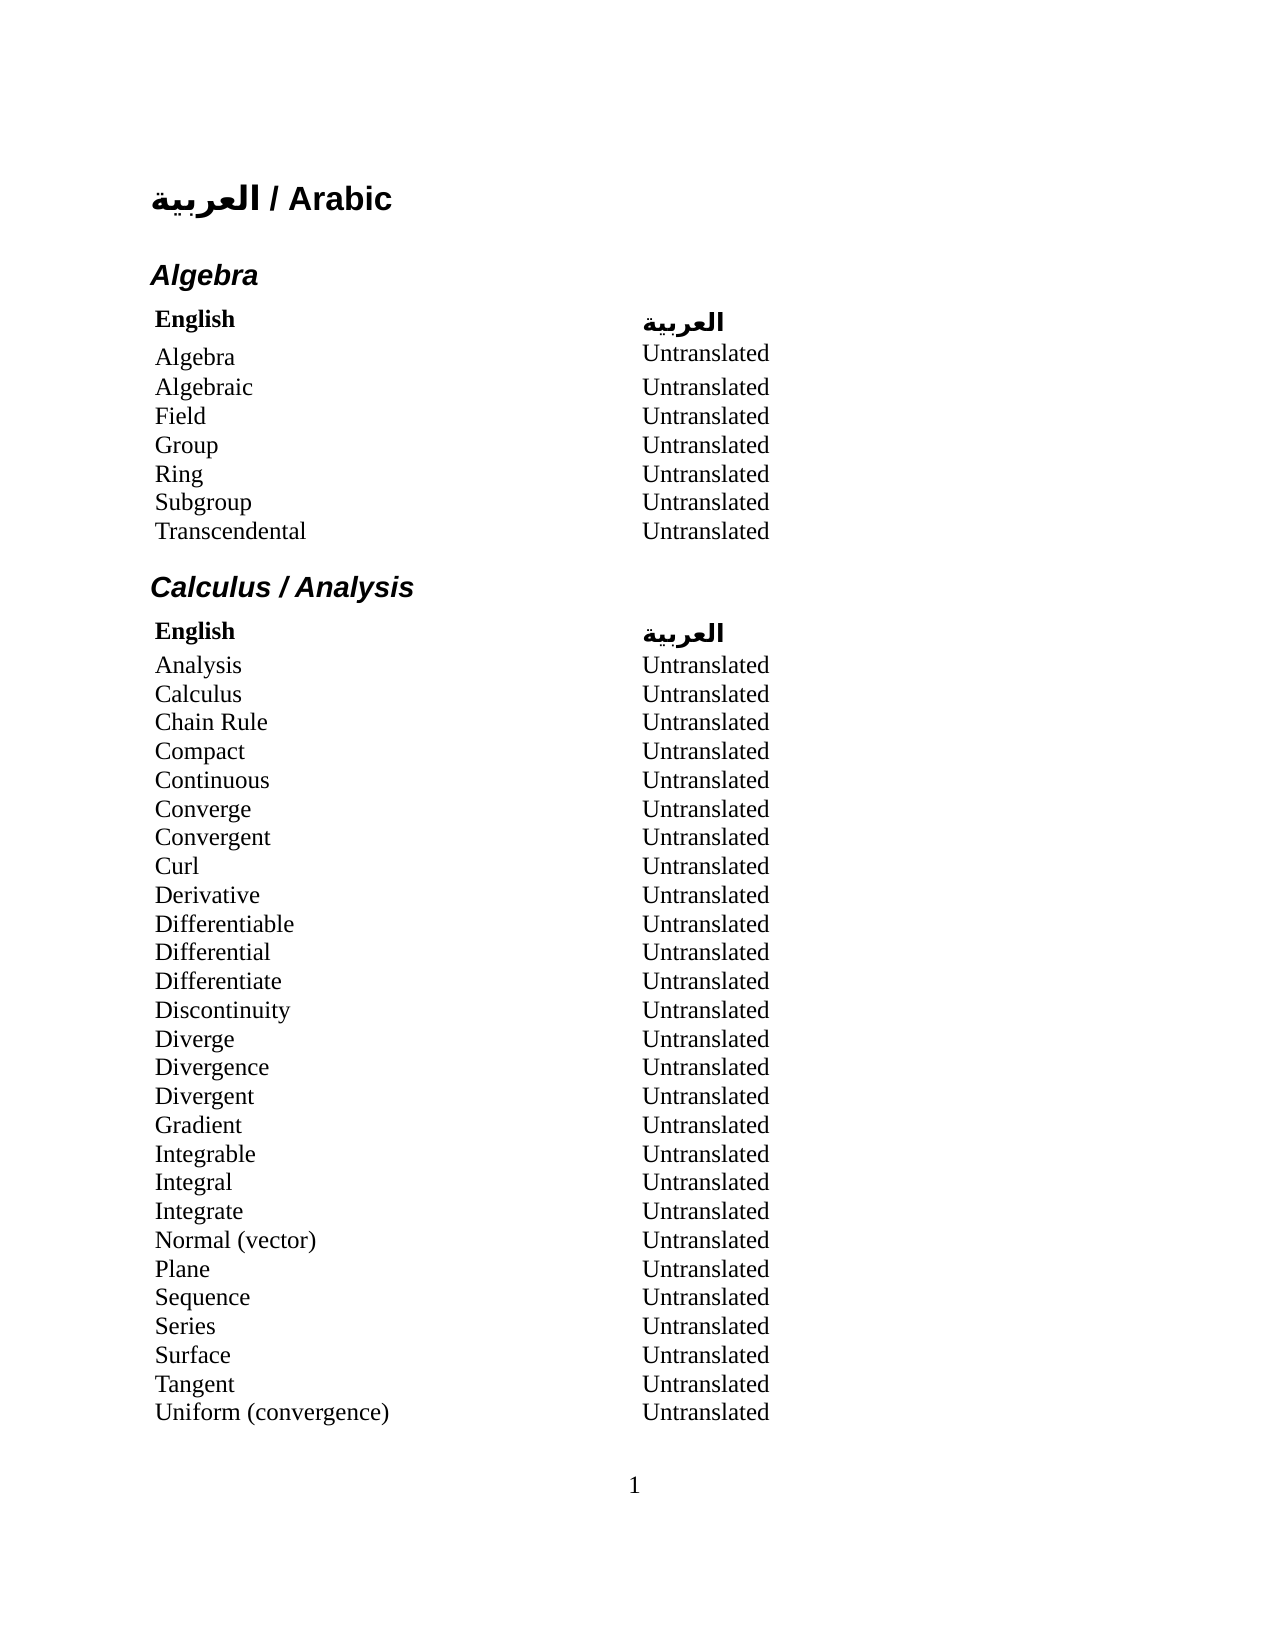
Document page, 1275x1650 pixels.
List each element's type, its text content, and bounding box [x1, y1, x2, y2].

table_cell Untranslated [638, 1168, 1125, 1196]
table_cell Algebraic [150, 373, 637, 401]
table_cell Gradient [150, 1110, 637, 1139]
table_header العربية [638, 304, 1125, 338]
table_cell Untranslated [638, 880, 1125, 909]
table_cell Untranslated [638, 1196, 1125, 1225]
table_cell Untranslated [638, 1254, 1125, 1282]
table_cell Transcendental [150, 516, 637, 545]
table_cell Chain Rule [150, 708, 637, 736]
table_cell Convergent [150, 823, 637, 851]
table_cell Continuous [150, 765, 637, 794]
table_cell Derivative [150, 880, 637, 909]
table_cell Untranslated [638, 338, 1125, 372]
table_cell Differential [150, 938, 637, 966]
table_cell Discontinuity [150, 995, 637, 1024]
table_cell Diverge [150, 1024, 637, 1052]
table_cell Untranslated [638, 1398, 1125, 1426]
table_cell Series [150, 1311, 637, 1340]
table_cell Untranslated [638, 1340, 1125, 1369]
table_cell Normal (vector) [150, 1225, 637, 1254]
table_cell Calculus [150, 679, 637, 707]
table_cell Divergent [150, 1081, 637, 1110]
table_cell Group [150, 430, 637, 459]
table_cell Integrate [150, 1196, 637, 1225]
table_cell Untranslated [638, 938, 1125, 966]
table_cell Untranslated [638, 823, 1125, 851]
table_cell Untranslated [638, 909, 1125, 937]
table_cell Untranslated [638, 373, 1125, 401]
table_header العربية [638, 616, 1125, 650]
table_cell Untranslated [638, 679, 1125, 707]
table_cell Untranslated [638, 1053, 1125, 1081]
table_cell Differentiate [150, 966, 637, 995]
table_cell Untranslated [638, 401, 1125, 430]
table_cell Untranslated [638, 736, 1125, 765]
table_cell Divergence [150, 1053, 637, 1081]
table_cell Untranslated [638, 459, 1125, 487]
table_cell Tangent [150, 1369, 637, 1397]
table_header English [150, 304, 637, 338]
table_cell Subgroup [150, 488, 637, 516]
table_cell Untranslated [638, 488, 1125, 516]
table_cell Analysis [150, 650, 637, 679]
table_cell Untranslated [638, 995, 1125, 1024]
subtitle Calculus / Analysis [150, 570, 1125, 603]
table_cell Untranslated [638, 851, 1125, 880]
table_cell Untranslated [638, 430, 1125, 459]
table_cell Untranslated [638, 1283, 1125, 1311]
table_cell Untranslated [638, 765, 1125, 794]
table_cell Ring [150, 459, 637, 487]
table_cell Differentiable [150, 909, 637, 937]
table_cell Untranslated [638, 650, 1125, 679]
table_cell Sequence [150, 1283, 637, 1311]
table_cell Untranslated [638, 1311, 1125, 1340]
table_cell Untranslated [638, 1369, 1125, 1397]
table_cell Curl [150, 851, 637, 880]
subtitle Algebra [150, 258, 1125, 292]
subtitle العربية / Arabic [150, 175, 1125, 221]
table_cell Uniform (convergence) [150, 1398, 637, 1426]
table_cell Surface [150, 1340, 637, 1369]
table_cell Untranslated [638, 794, 1125, 822]
table_cell ﻿Algebra [150, 338, 637, 372]
table_cell Untranslated [638, 708, 1125, 736]
table_cell Untranslated [638, 1081, 1125, 1110]
table_cell Untranslated [638, 1110, 1125, 1139]
table_cell Field [150, 401, 637, 430]
table_cell Untranslated [638, 1139, 1125, 1167]
table_cell Untranslated [638, 516, 1125, 545]
table_cell Untranslated [638, 1225, 1125, 1254]
table_header English [150, 616, 637, 650]
table_cell Integrable [150, 1139, 637, 1167]
table_cell Converge [150, 794, 637, 822]
table_cell Integral [150, 1168, 637, 1196]
table_cell Untranslated [638, 1024, 1125, 1052]
table_cell Plane [150, 1254, 637, 1282]
table_cell Compact [150, 736, 637, 765]
table_cell Untranslated [638, 966, 1125, 995]
